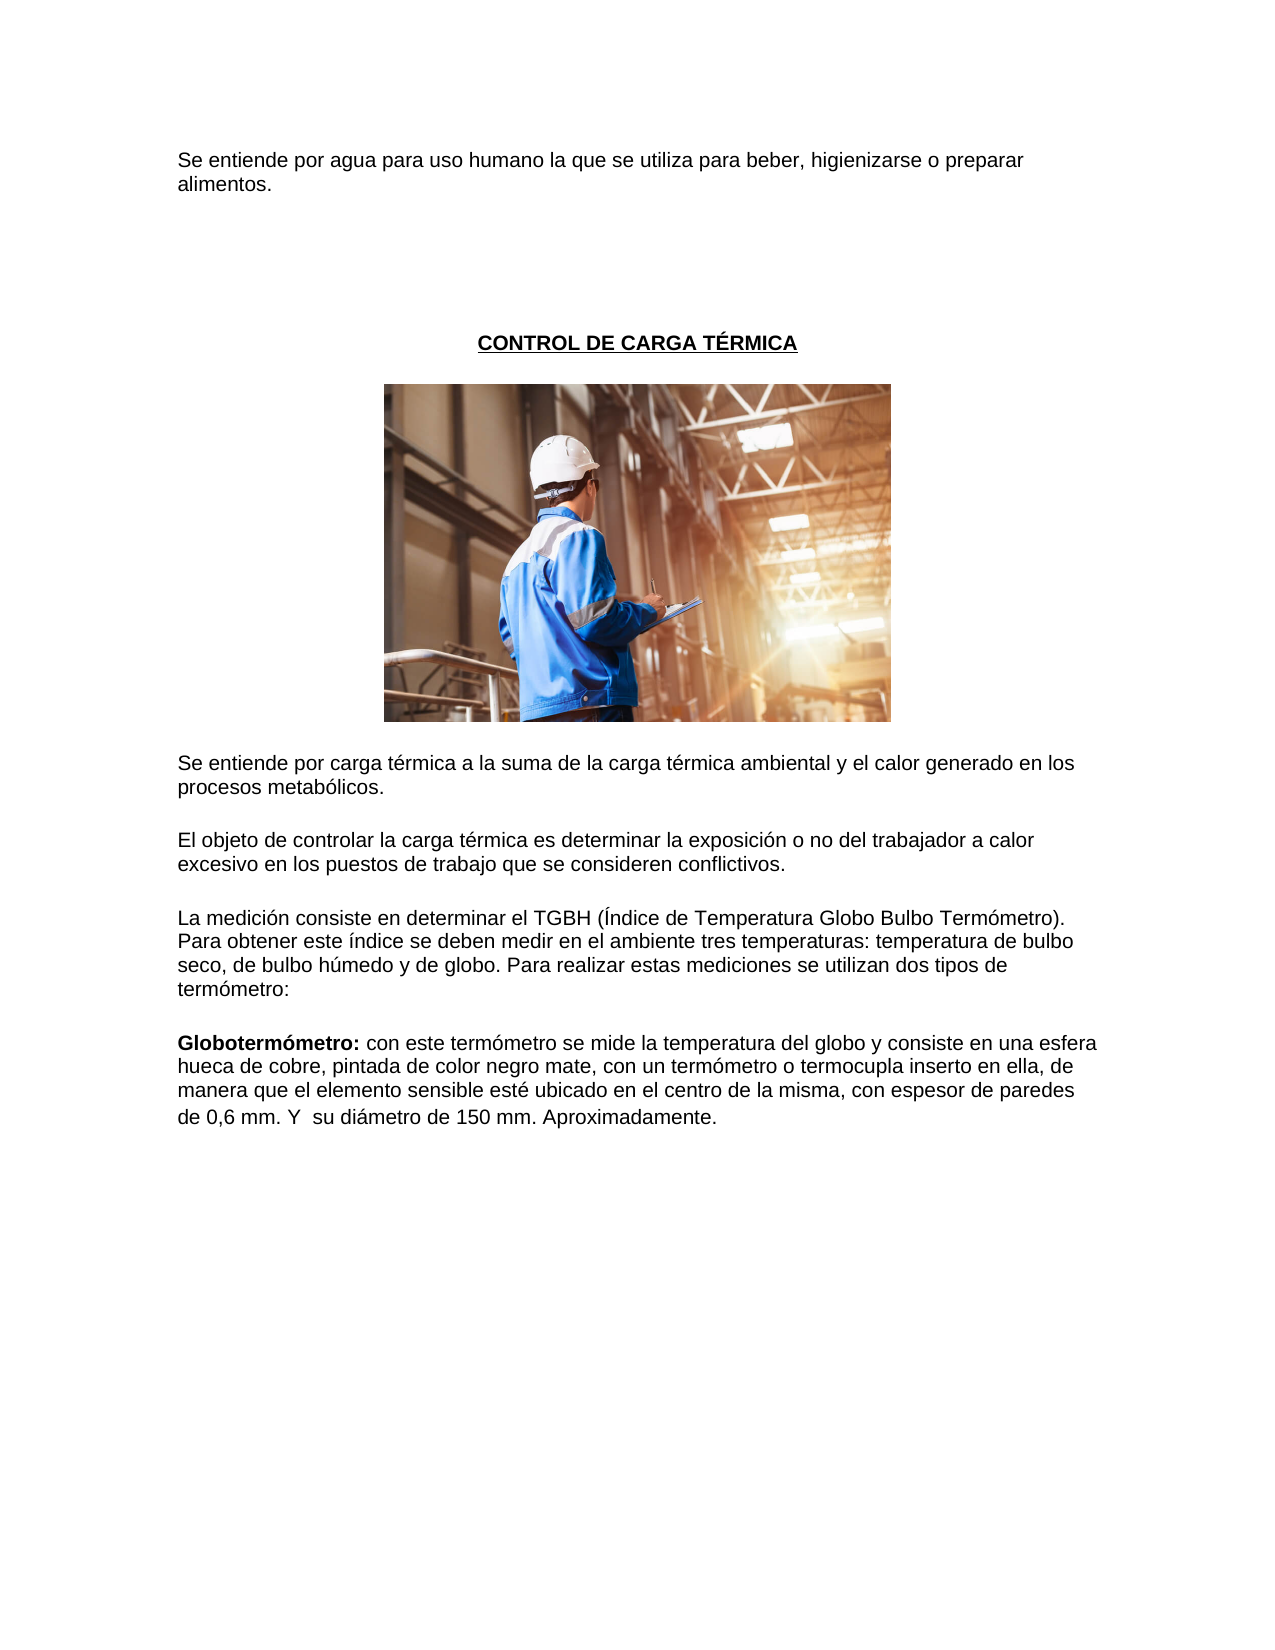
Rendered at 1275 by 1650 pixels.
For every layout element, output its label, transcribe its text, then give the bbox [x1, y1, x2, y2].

text CONTROL DE CARGA TÉRMICA [177, 331, 1098, 355]
text Se entiende por carga térmica a la suma de la carga térmica ambiental y el calor generado en los procesos metabólicos. [177, 751, 1098, 799]
text La medición consiste en determinar el TGBH (Índice de Temperatura Globo Bulbo Termómetro). Para obtener este índice se deben medir en el ambiente tres temperaturas: temperatura de bulbo seco, de bulbo húmedo y de globo. Para realizar estas mediciones se utilizan dos tipos de termómetro: [177, 905, 1098, 1001]
text Globotermómetro: con este termómetro se mide la temperatura del globo y consiste en una esfera hueca de cobre, pintada de color negro mate, con un termómetro o termocupla inserto en ella, de manera que el elemento sensible esté ubicado en el centro de la misma, con espesor de paredes de 0,6 mm. Y su diámetro de 150 mm. Aproximadamente. [177, 1030, 1098, 1130]
text El objeto de controlar la carga térmica es determinar la exposición o no del trabajador a calor excesivo en los puestos de trabajo que se consideren conflictivos. [177, 828, 1098, 876]
text Se entiende por agua para uso humano la que se utiliza para beber, higienizarse o preparar alimentos. [177, 148, 1098, 196]
picture [384, 384, 891, 722]
